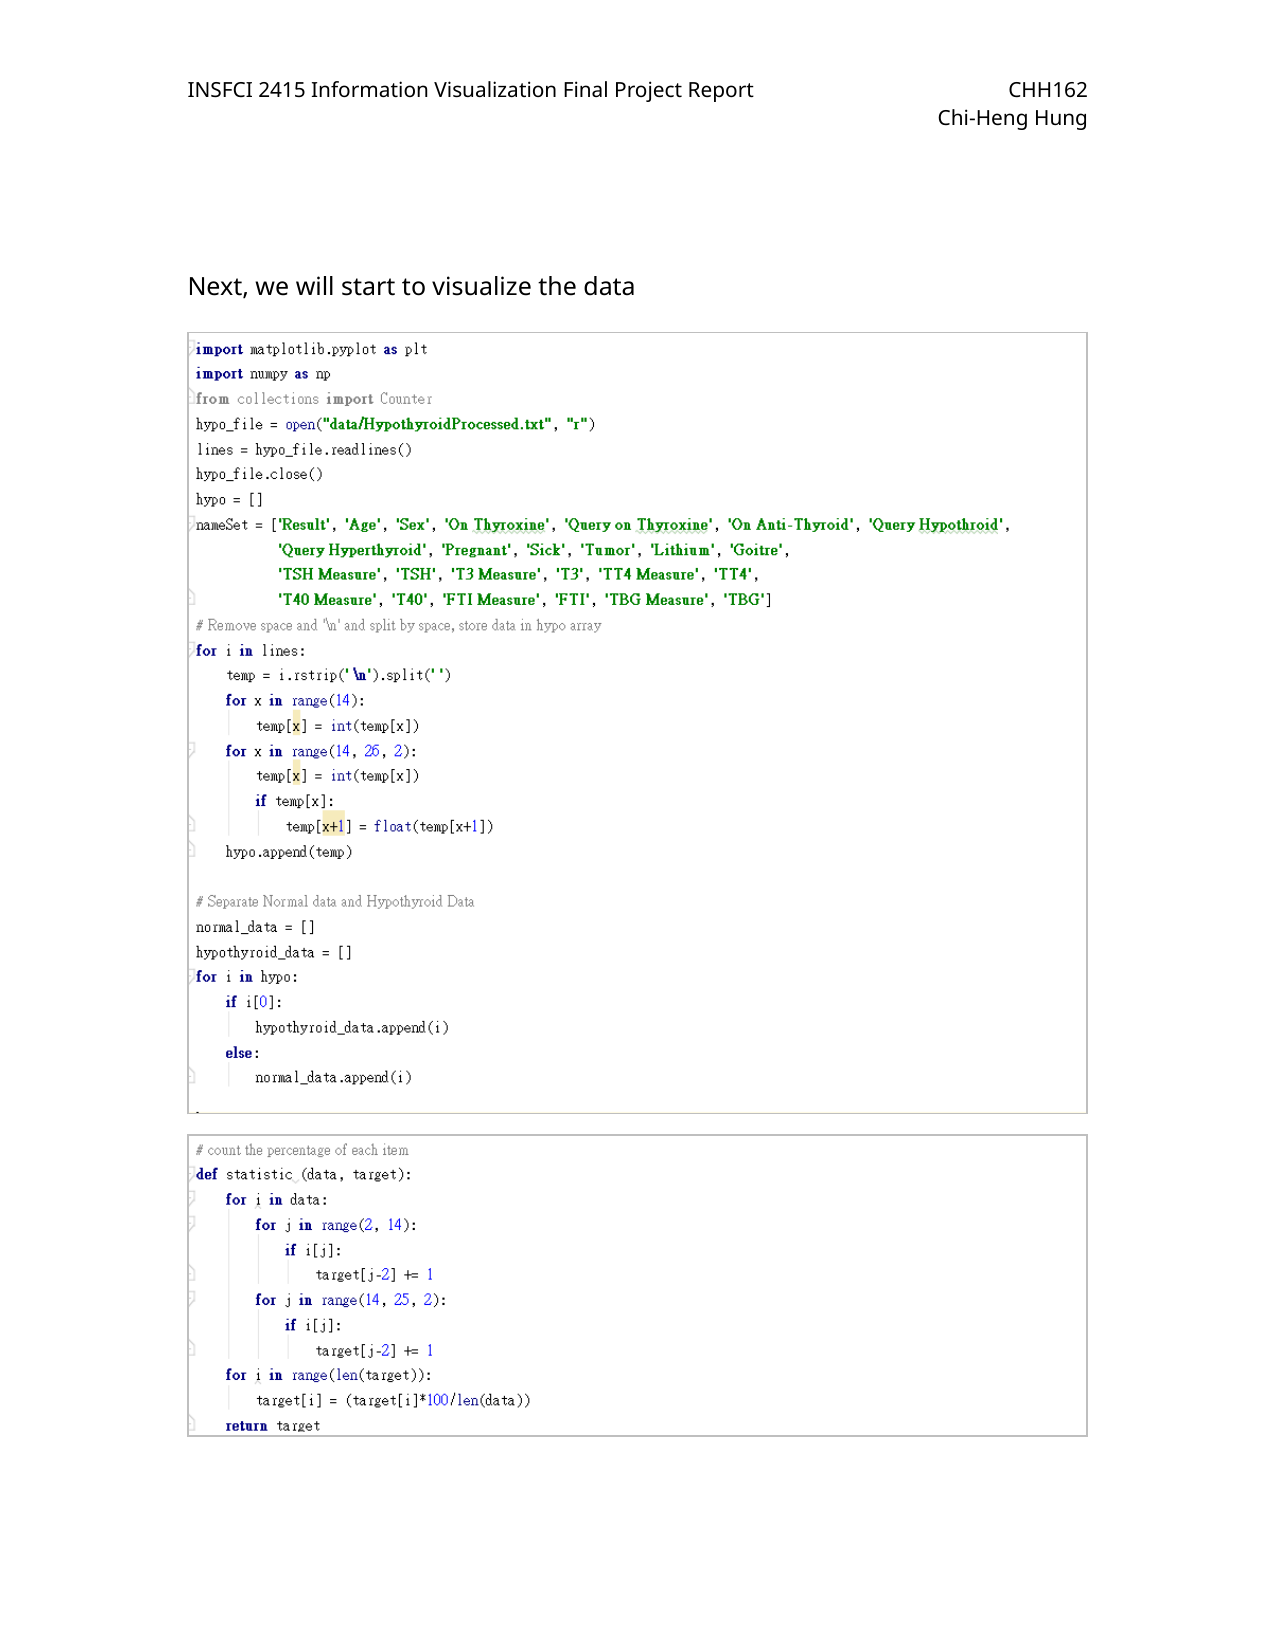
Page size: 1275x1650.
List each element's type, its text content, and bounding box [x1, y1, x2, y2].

text Next, we will start to visualize the data [187, 244, 1088, 306]
